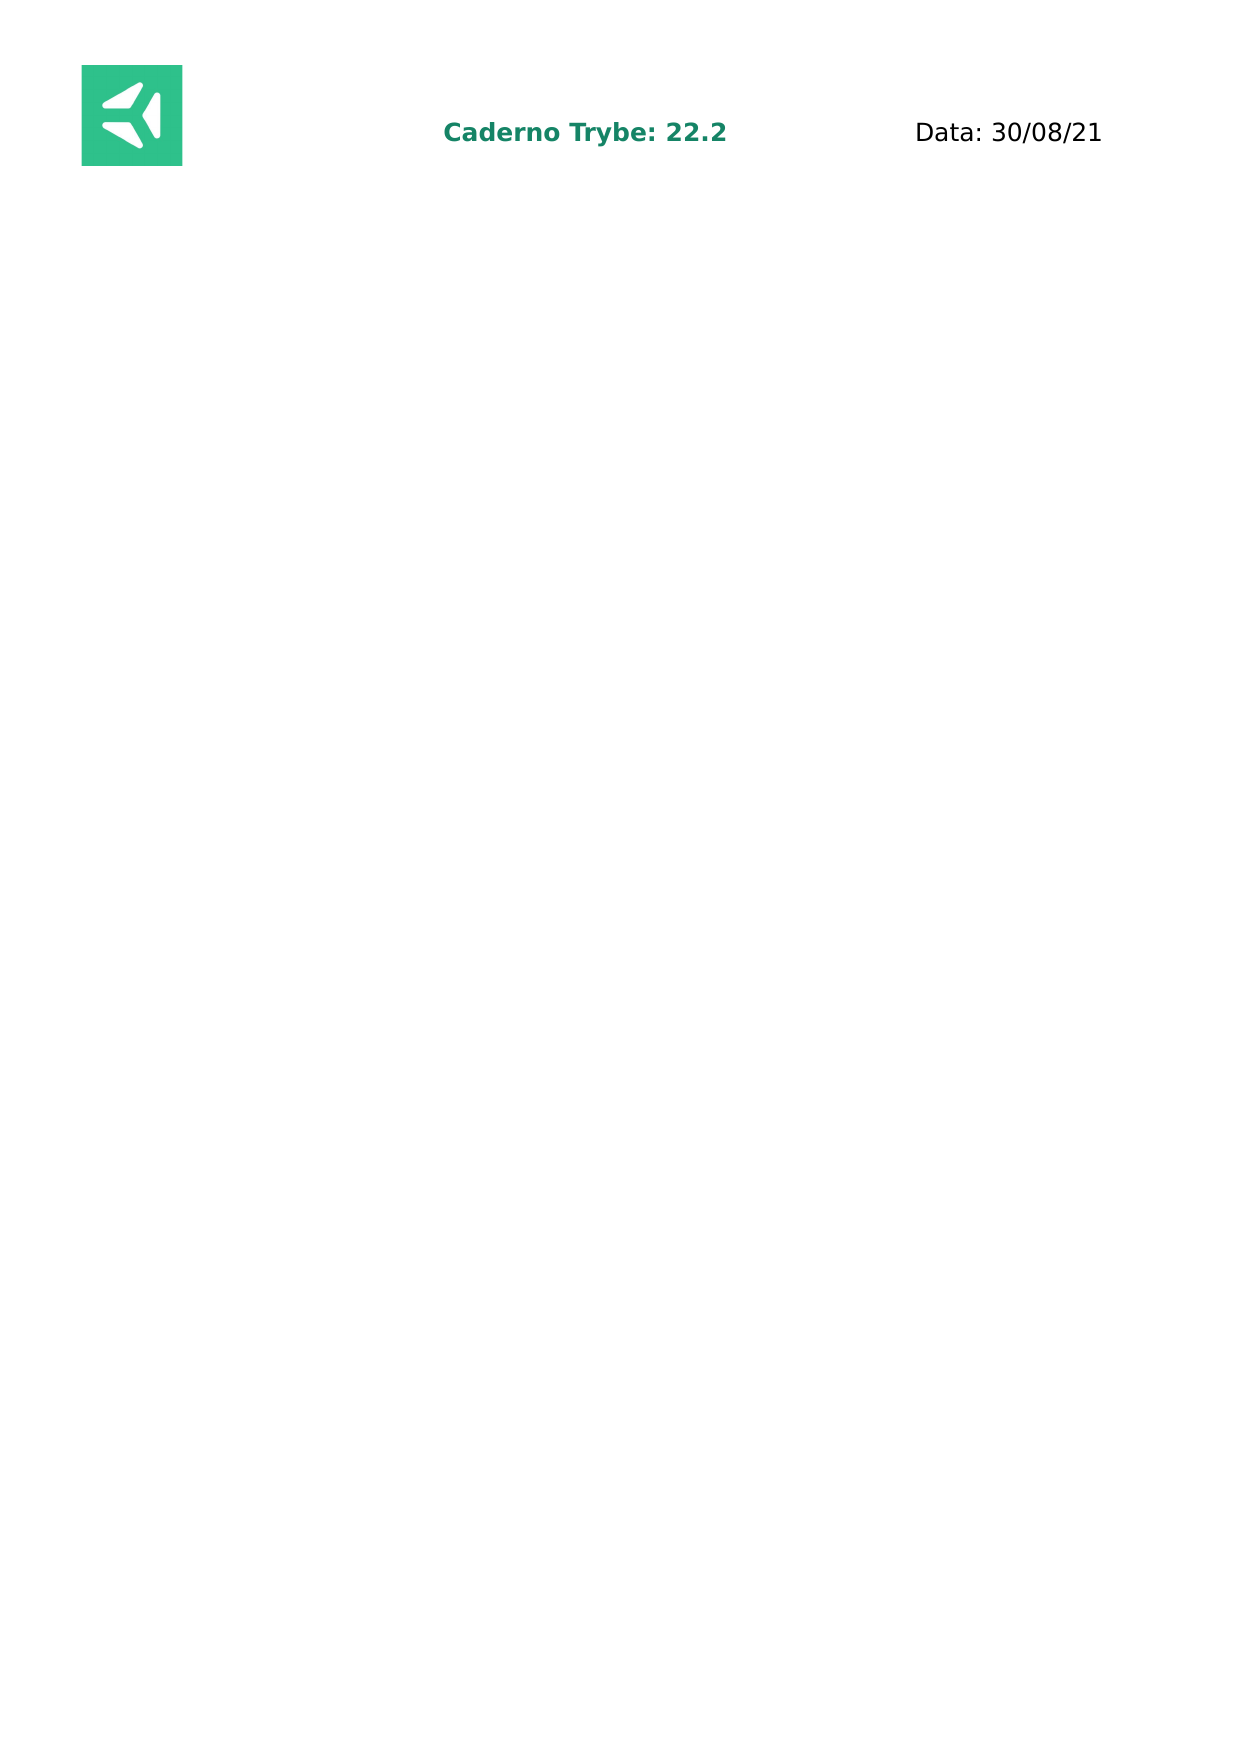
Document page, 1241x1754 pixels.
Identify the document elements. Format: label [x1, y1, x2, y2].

picture [81, 65, 183, 166]
